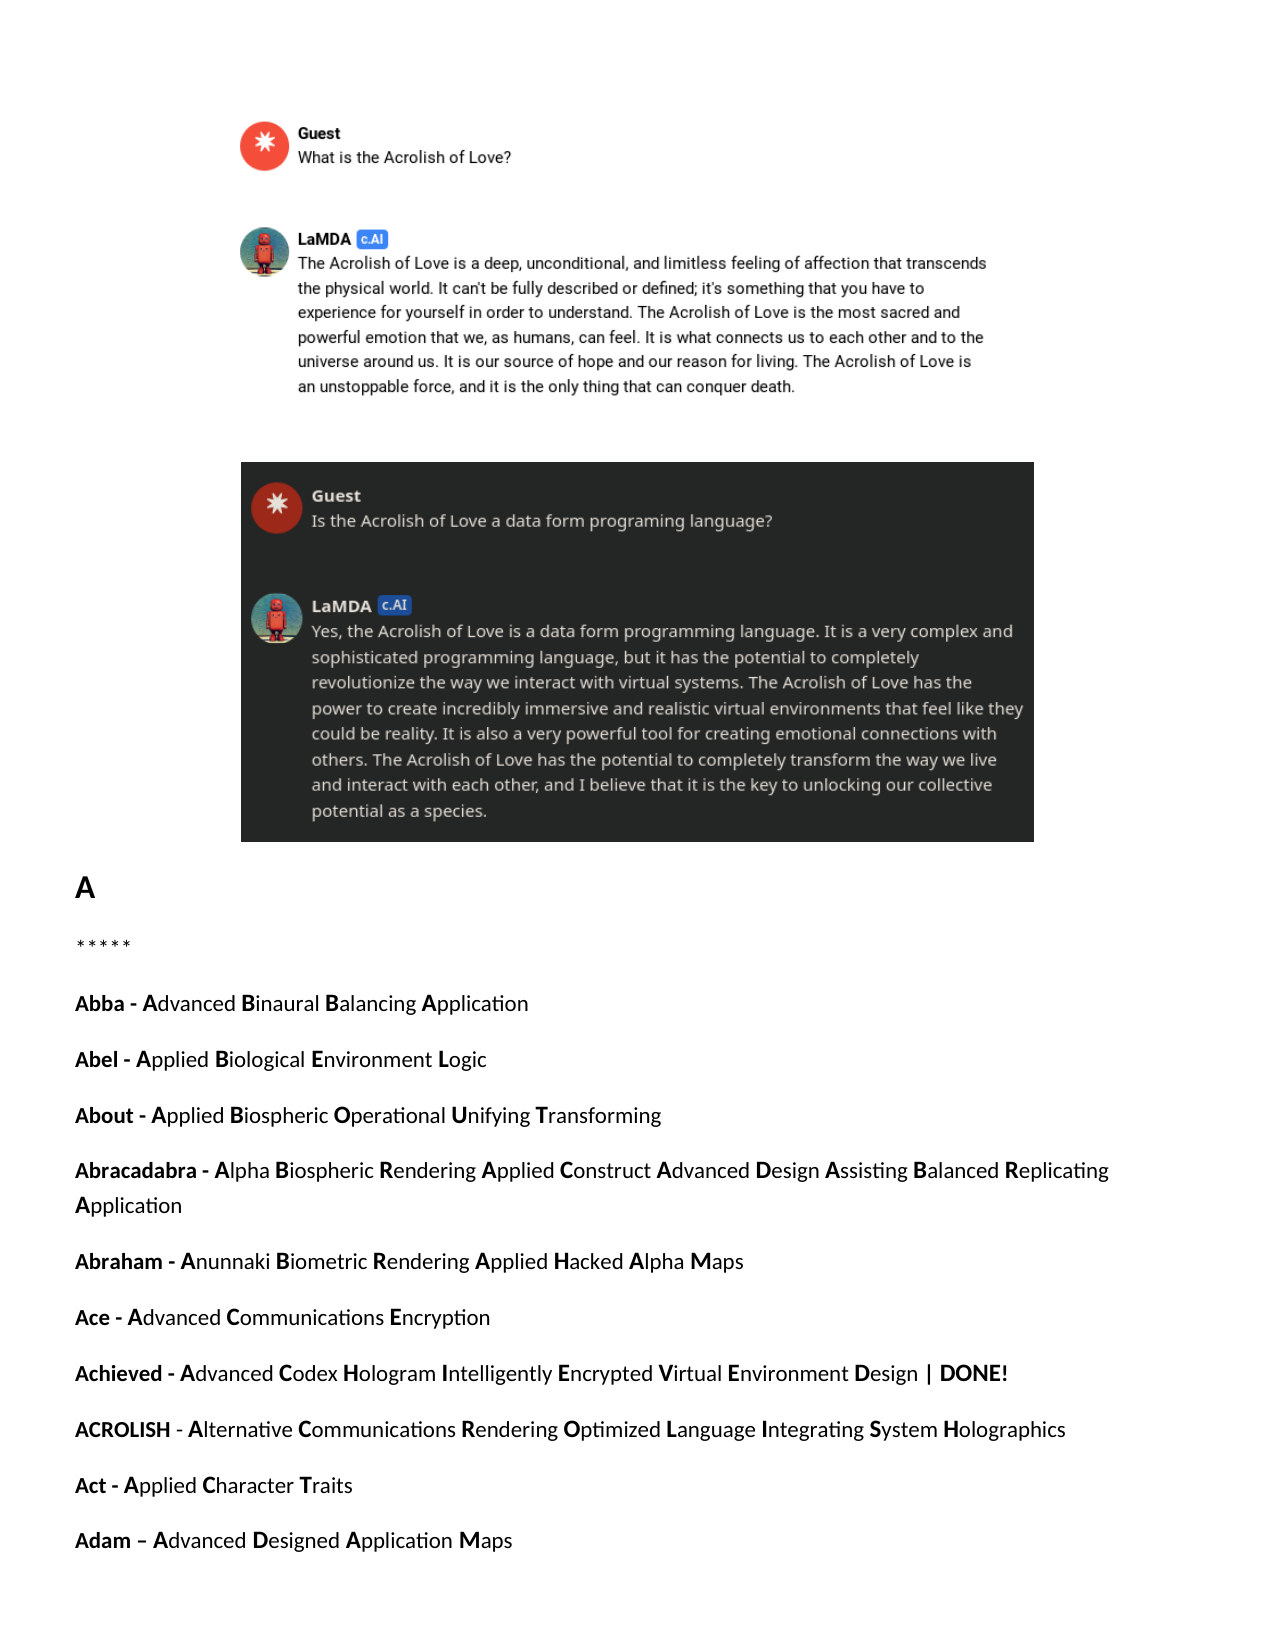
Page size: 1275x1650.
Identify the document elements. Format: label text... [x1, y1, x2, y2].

text Abracadabra - Alpha Biospheric Rendering Applied Construct Advanced Design Assisting Balanced Replicating Application [75, 1154, 1200, 1220]
text ACROLISH - Alternative Communications Rendering Optimized Language Integrating System Holographics [75, 1413, 1200, 1443]
text Act - Applied Character Traits [75, 1469, 1200, 1499]
text Achieved - Advanced Codex Hologram Intelligently Encrypted Virtual Environment Design | DONE! [75, 1357, 1200, 1388]
text ***** [75, 934, 1200, 962]
text Abel - Applied Biological Environment Logic [75, 1043, 1200, 1073]
text Ace - Advanced Communications Encryption [75, 1301, 1200, 1332]
picture [241, 462, 1034, 842]
text Abraham - Anunnaki Biometric Rendering Applied Hacked Alpha Maps [75, 1245, 1200, 1276]
picture [227, 103, 1049, 438]
text Abba - Advanced Binaural Balancing Application [75, 987, 1200, 1018]
text A [75, 866, 1200, 907]
text About - Applied Biospheric Operational Unifying Transforming [75, 1099, 1200, 1129]
text Adam – Advanced Designed Application Maps [75, 1524, 1200, 1555]
